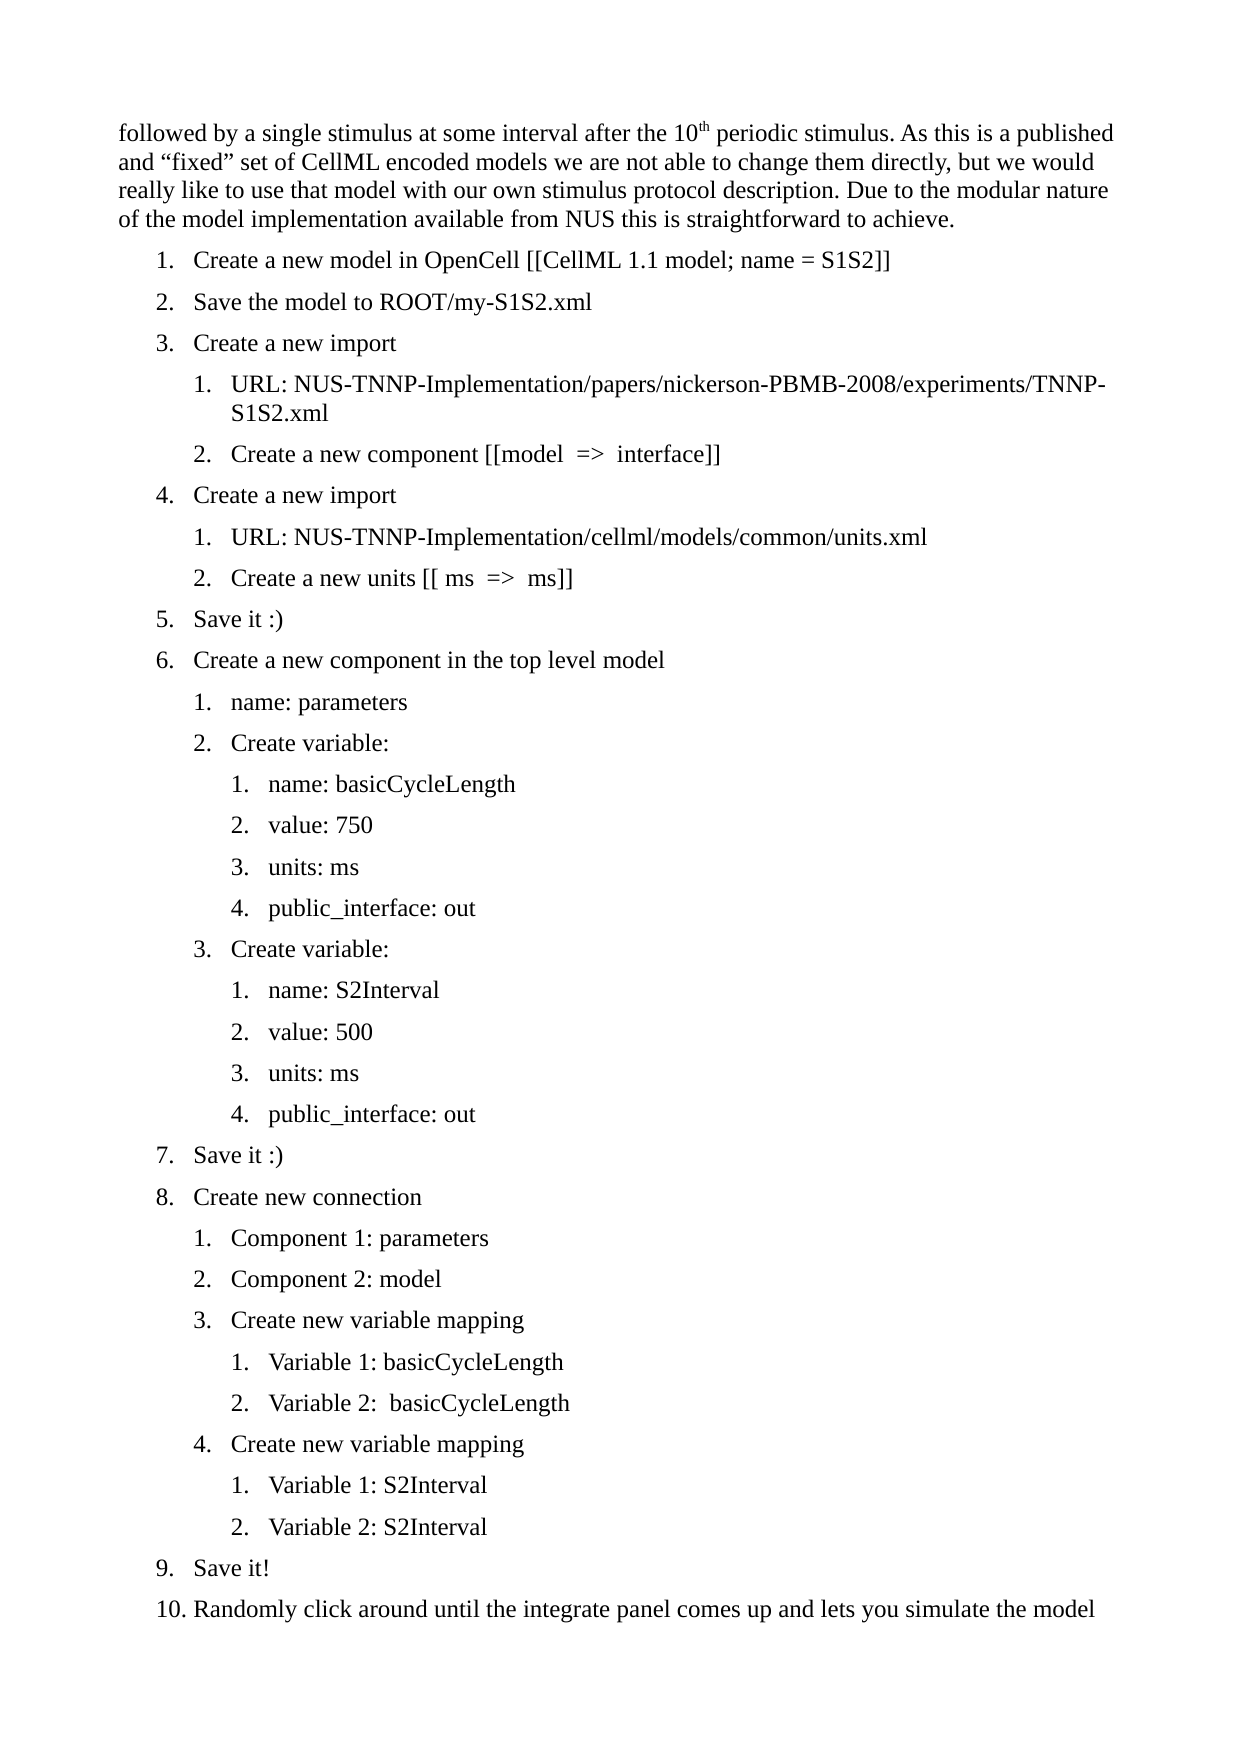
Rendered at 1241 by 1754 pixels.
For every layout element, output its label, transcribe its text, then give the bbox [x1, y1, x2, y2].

list Create variable: [193, 728, 1122, 757]
list Create a new units [[ ms => ms]] [193, 563, 1122, 592]
list URL: NUS-TNNP-Implementation/cellml/models/common/units.xml [193, 522, 1122, 551]
text followed by a single stimulus at some interval after the 10th periodic stimulus. As this is a published and “fixed” set of CellML encoded models we are not able to change them directly, but we would really like to use that model with our own stimulus protocol description. Due to the modular nature of the model implementation available from NUS this is straightforward to achieve. [118, 118, 1122, 233]
list name: basicCycleLength [231, 769, 1122, 798]
list URL: NUS-TNNP-Implementation/papers/nickerson-PBMB-2008/experiments/TNNP-S1S2.xml [193, 369, 1122, 427]
list Create a new import [156, 481, 1122, 509]
list Component 2: model [193, 1264, 1122, 1293]
list Variable 1: S2Interval [231, 1471, 1122, 1499]
list Create a new import [156, 328, 1122, 357]
list value: 500 [231, 1017, 1122, 1046]
list Create new variable mapping [193, 1306, 1122, 1334]
list public_interface: out [231, 1099, 1122, 1128]
list Save it :) [156, 1141, 1122, 1169]
list name: S2Interval [231, 976, 1122, 1004]
list Create a new component [[model => interface]] [193, 439, 1122, 468]
list Save it! [156, 1553, 1122, 1582]
list Variable 1: basicCycleLength [231, 1347, 1122, 1376]
list value: 750 [231, 811, 1122, 839]
list Component 1: parameters [193, 1223, 1122, 1252]
list Randomly click around until the integrate panel comes up and lets you simulate the model [156, 1594, 1122, 1623]
list name: parameters [193, 687, 1122, 716]
list Variable 2: basicCycleLength [231, 1388, 1122, 1417]
list public_interface: out [231, 893, 1122, 922]
list units: ms [231, 852, 1122, 881]
list Create new connection [156, 1182, 1122, 1211]
list Create variable: [193, 934, 1122, 963]
list Save it :) [156, 604, 1122, 633]
list Variable 2: S2Interval [231, 1512, 1122, 1541]
list units: ms [231, 1058, 1122, 1087]
list Create a new component in the top level model [156, 646, 1122, 674]
list Create a new model in OpenCell [[CellML 1.1 model; name = S1S2]] [156, 246, 1122, 274]
list Save the model to ROOT/my-S1S2.xml [156, 287, 1122, 316]
list Create new variable mapping [193, 1429, 1122, 1458]
